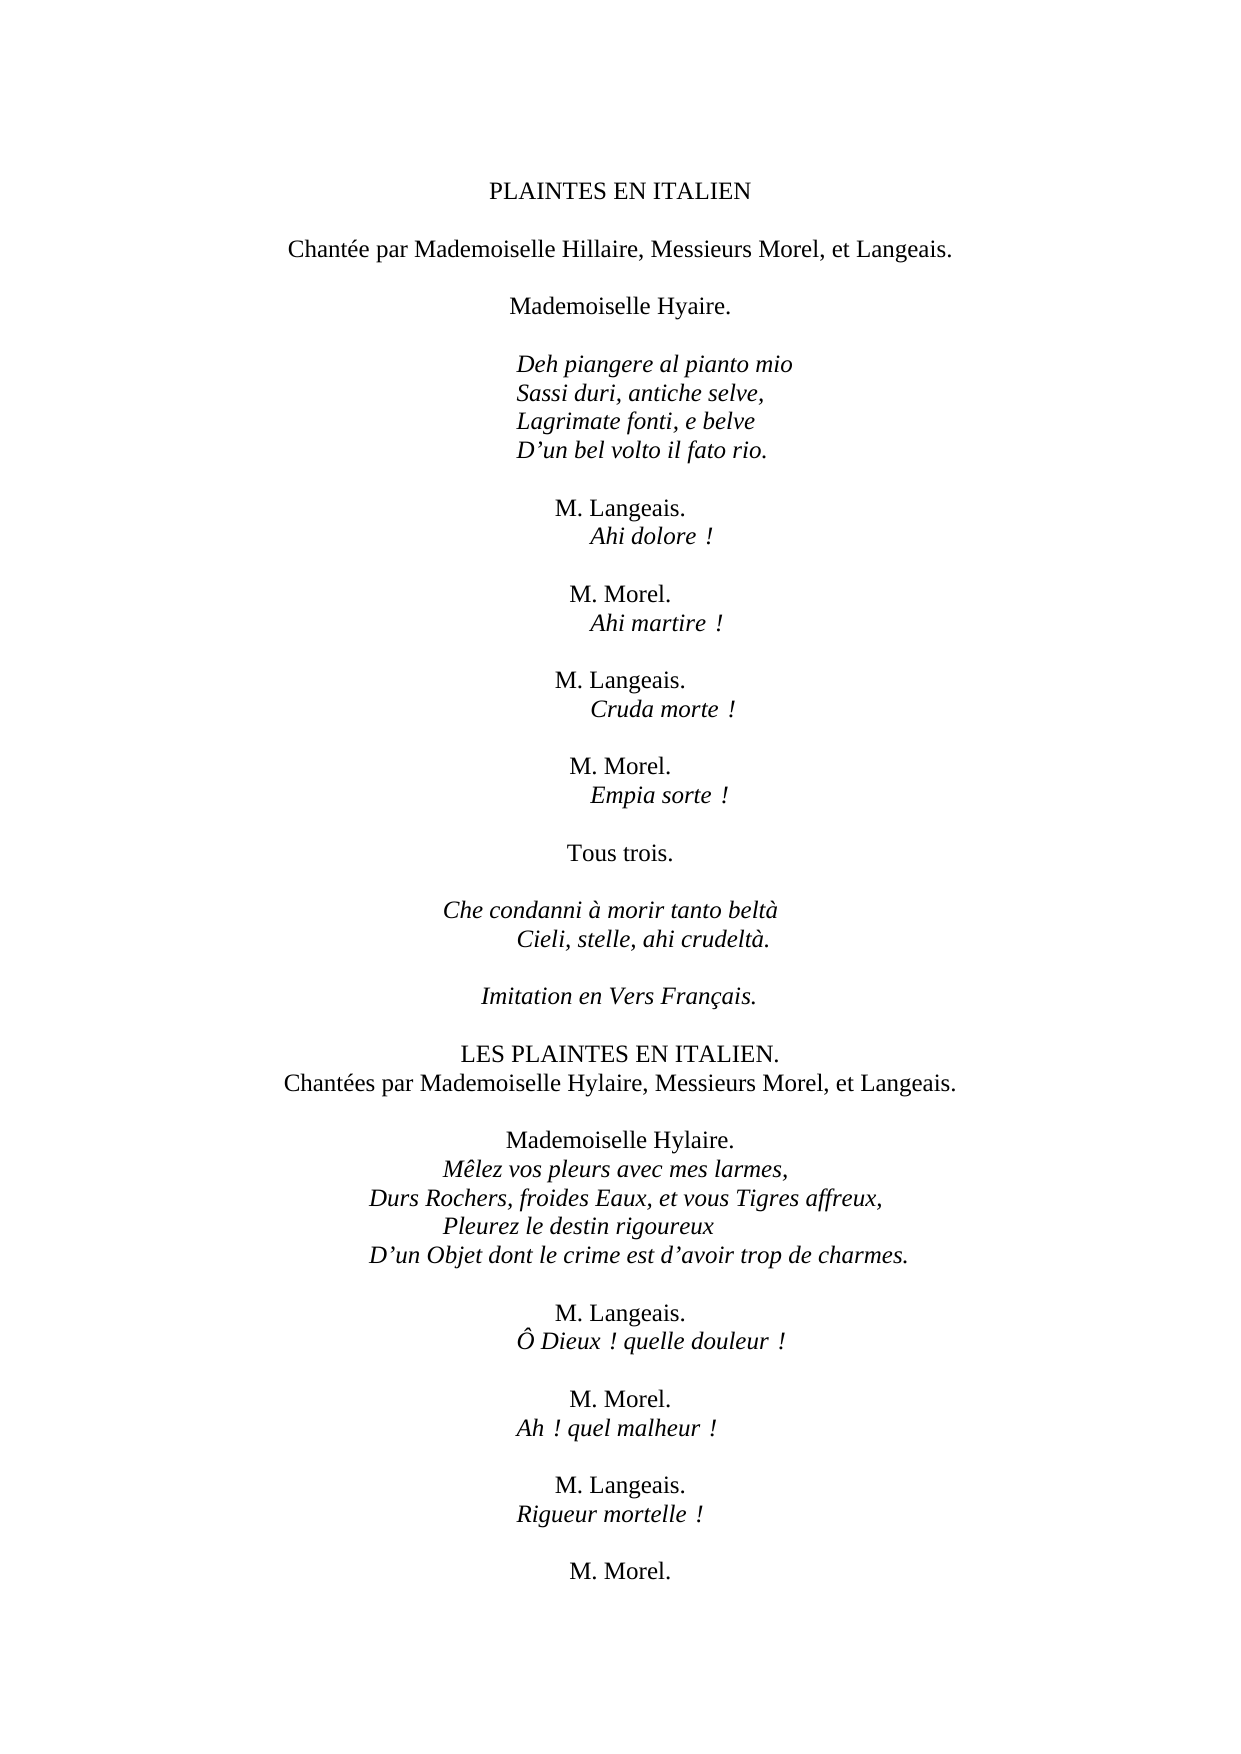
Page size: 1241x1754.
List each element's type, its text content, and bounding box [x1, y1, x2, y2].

text LES PLAINTES EN ITALIEN. [148, 1039, 1093, 1068]
text M. Langeais. [148, 493, 1093, 521]
text Ahi martire ! [516, 608, 1093, 636]
text D’un Objet dont le crime est d’avoir trop de charmes. [295, 1240, 1093, 1269]
text Tous trois. [148, 838, 1093, 866]
text PLAINTES EN ITALIEN [148, 176, 1093, 205]
text Mêlez vos pleurs avec mes larmes, [443, 1154, 1093, 1183]
text M. Morel. [148, 1384, 1093, 1413]
text M. Langeais. [148, 665, 1093, 694]
text Mademoiselle Hyaire. [148, 291, 1093, 320]
text M. Langeais. [148, 1470, 1093, 1499]
text Che condanni à morir tanto beltà [443, 895, 1093, 924]
text Cieli, stelle, ahi crudeltà. [516, 924, 1093, 953]
text Cruda morte ! [516, 694, 1093, 723]
text M. Morel. [148, 579, 1093, 608]
text M. Morel. [148, 751, 1093, 780]
text Ah ! quel malheur ! [443, 1413, 1093, 1441]
text Sassi duri, antiche selve, [516, 378, 1093, 406]
text Ahi dolore ! [516, 521, 1093, 550]
text Rigueur mortelle ! [443, 1499, 1093, 1528]
text Deh piangere al pianto mio [516, 349, 1093, 378]
text M. Morel. [148, 1556, 1093, 1585]
text Mademoiselle Hylaire. [148, 1125, 1093, 1154]
text Imitation en Vers Français. [148, 981, 1093, 1010]
text Lagrimate fonti, e belve [516, 406, 1093, 435]
text Chantées par Mademoiselle Hylaire, Messieurs Morel, et Langeais. [148, 1068, 1093, 1096]
text D’un bel volto il fato rio. [516, 435, 1093, 464]
text M. Langeais. [148, 1298, 1093, 1326]
text Ô Dieux ! quelle douleur ! [443, 1326, 1093, 1355]
text Empia sorte ! [516, 780, 1093, 809]
text Durs Rochers, froides Eaux, et vous Tigres affreux, [295, 1183, 1093, 1211]
text Chantée par Mademoiselle Hillaire, Messieurs Morel, et Langeais. [148, 234, 1093, 263]
text Pleurez le destin rigoureux [443, 1211, 1093, 1240]
